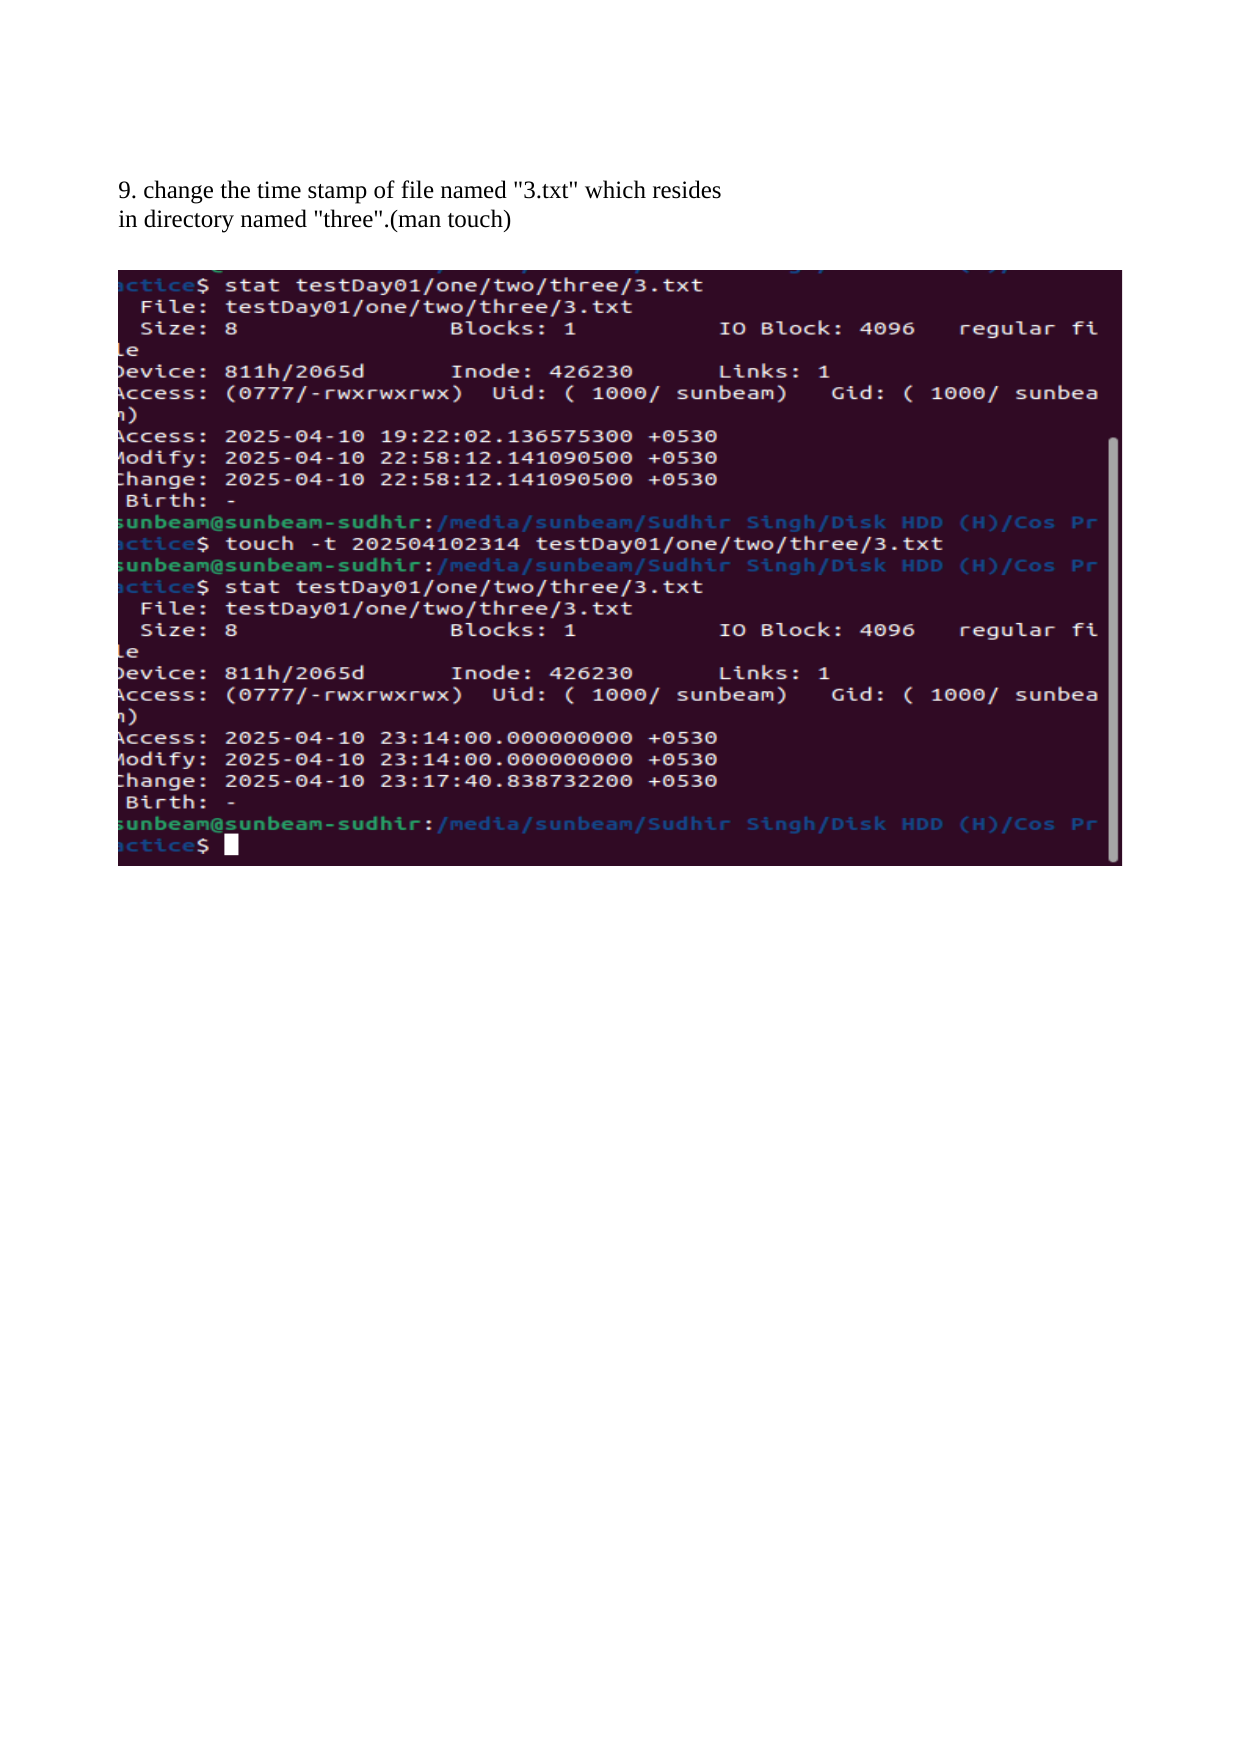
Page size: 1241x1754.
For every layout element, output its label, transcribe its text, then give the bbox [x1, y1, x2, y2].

text in directory named "three".(man touch) [118, 204, 1122, 233]
picture [118, 270, 1123, 866]
text 9. change the time stamp of file named "3.txt" which resides [118, 176, 1122, 204]
